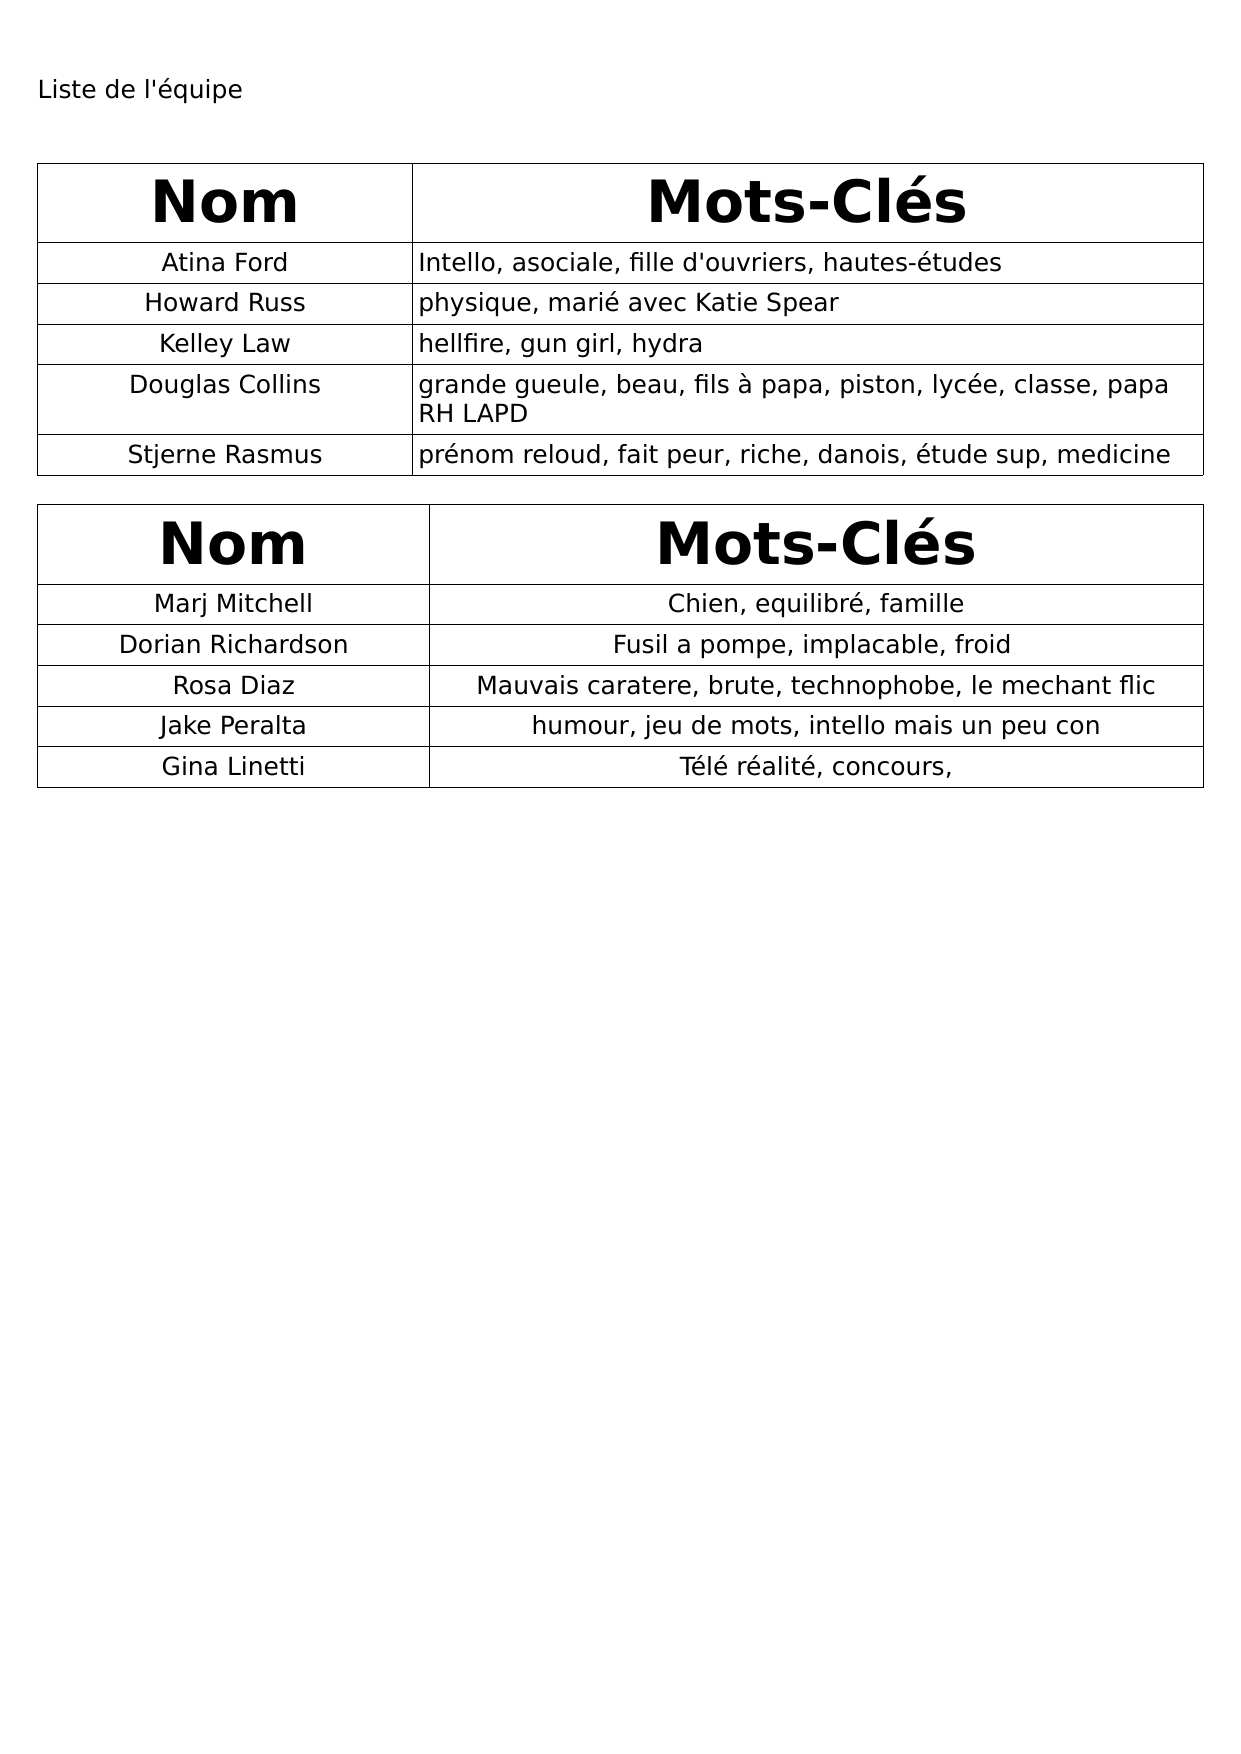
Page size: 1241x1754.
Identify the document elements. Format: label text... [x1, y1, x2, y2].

table_cell Chien, equilibré, famille [430, 585, 1203, 624]
table_cell Fusil a pompe, implacable, froid [430, 625, 1203, 665]
table_cell Intello, asociale, fille d'ouvriers, hautes-études [413, 243, 1203, 283]
table_header Mots-Clés [430, 505, 1203, 583]
table_cell Marj Mitchell [38, 585, 429, 624]
table_header Nom [38, 505, 429, 583]
table_cell prénom reloud, fait peur, riche, danois, étude sup, medicine [413, 435, 1203, 475]
table_cell physique, marié avec Katie Spear [413, 284, 1203, 323]
table_cell Mauvais caratere, brute, technophobe, le mechant flic [430, 666, 1203, 706]
table_cell Stjerne Rasmus [38, 435, 412, 475]
table_cell Gina Linetti [38, 747, 429, 787]
table_cell Jake Peralta [38, 707, 429, 746]
text Liste de l'équipe [37, 75, 1203, 133]
table_header Mots-Clés [413, 164, 1203, 242]
table_cell Télé réalité, concours, [430, 747, 1203, 787]
table_cell Rosa Diaz [38, 666, 429, 706]
table_cell humour, jeu de mots, intello mais un peu con [430, 707, 1203, 746]
table_cell grande gueule, beau, fils à papa, piston, lycée, classe, papa RH LAPD [413, 365, 1203, 434]
table_header Nom [38, 164, 412, 242]
table_cell hellfire, gun girl, hydra [413, 325, 1203, 364]
table_cell Dorian Richardson [38, 625, 429, 665]
table_cell Howard Russ [38, 284, 412, 323]
table_cell Douglas Collins [38, 365, 412, 434]
table_cell Kelley Law [38, 325, 412, 364]
table_cell Atina Ford [38, 243, 412, 283]
